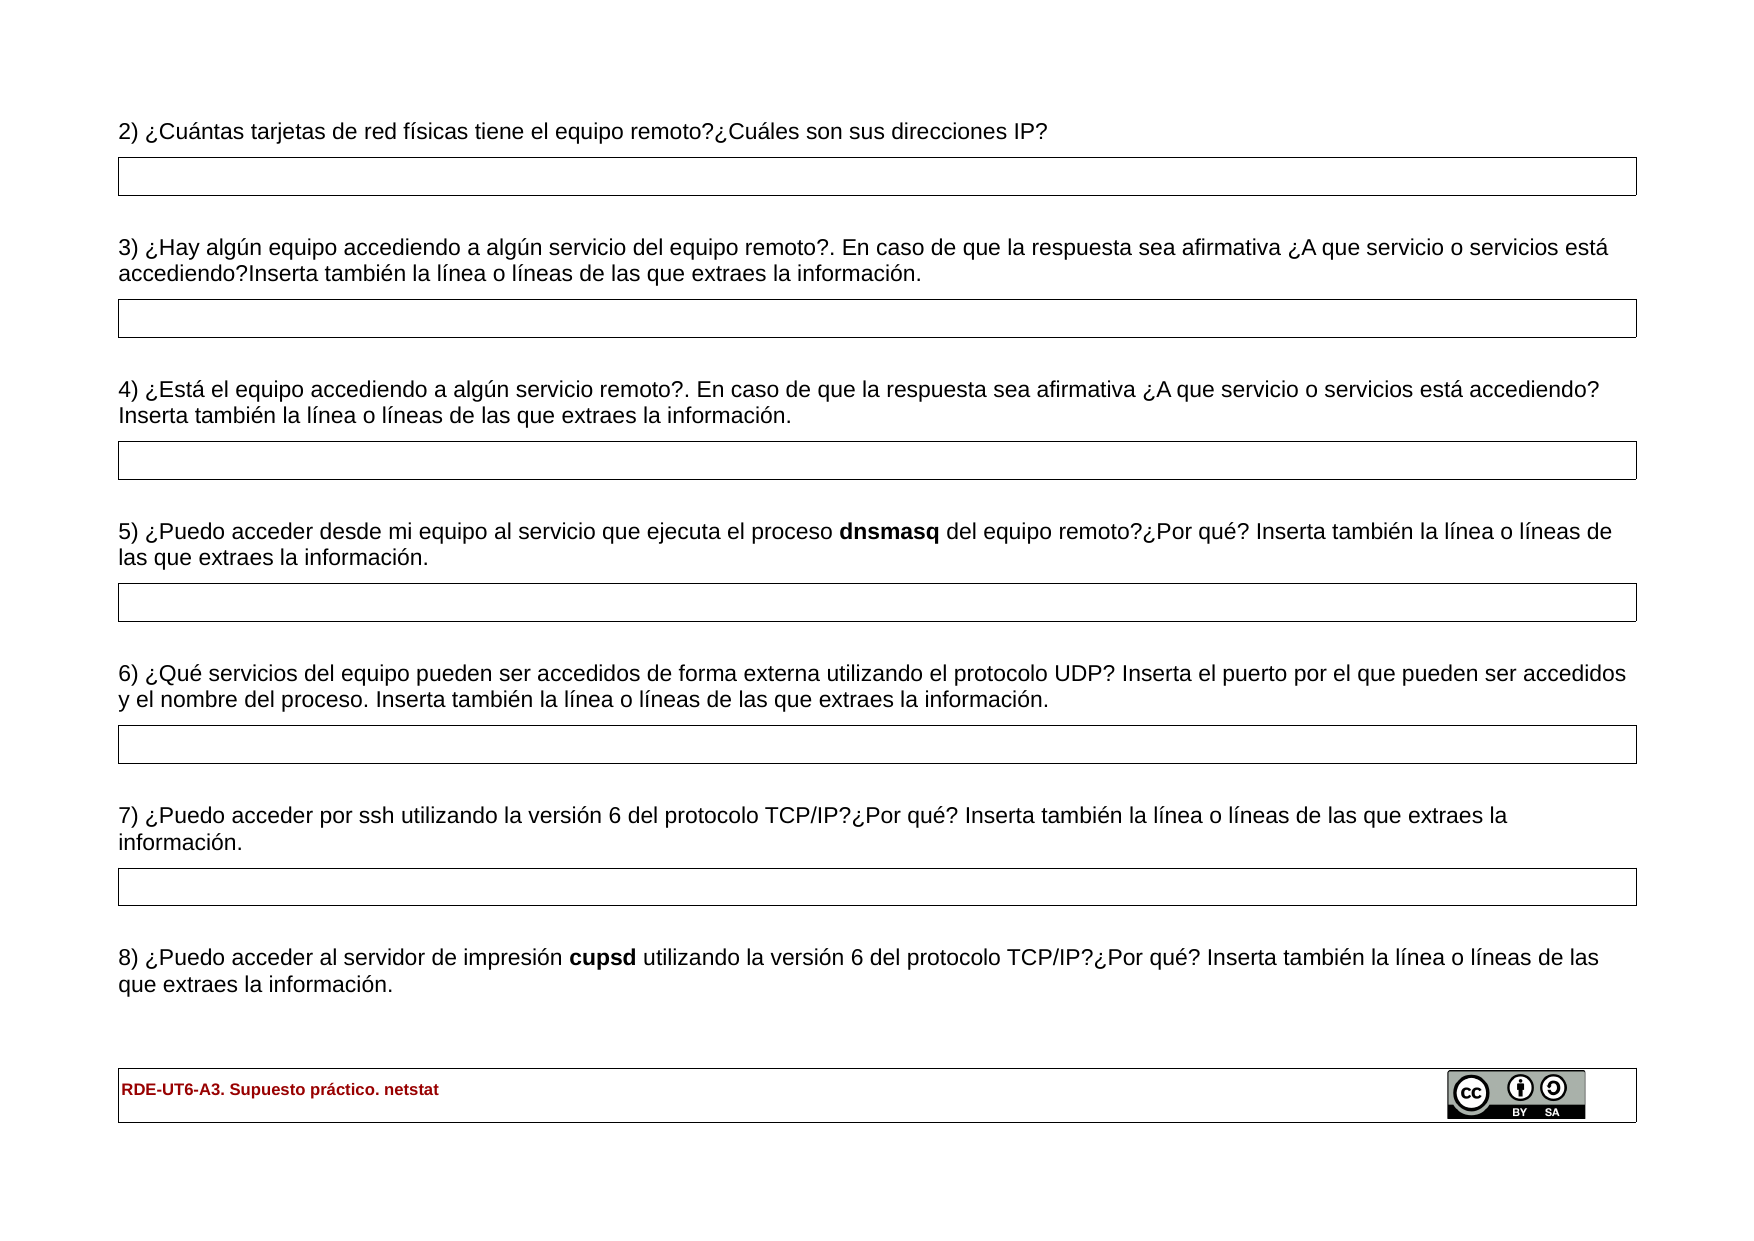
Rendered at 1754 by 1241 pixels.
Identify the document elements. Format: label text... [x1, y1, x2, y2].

table_header [119, 726, 1636, 763]
table_header [119, 158, 1636, 195]
text 5) ¿Puedo acceder desde mi equipo al servicio que ejecuta el proceso dnsmasq del equipo remoto?¿Por qué? Inserta también la línea o líneas de las que extraes la información. [118, 518, 1636, 571]
text 7) ¿Puedo acceder por ssh utilizando la versión 6 del protocolo TCP/IP?¿Por qué? Inserta también la línea o líneas de las que extraes la información. [118, 802, 1636, 855]
table_header [119, 442, 1636, 479]
text 3) ¿Hay algún equipo accediendo a algún servicio del equipo remoto?. En caso de que la respuesta sea afirmativa ¿A que servicio o servicios está accediendo?Inserta también la línea o líneas de las que extraes la información. [118, 234, 1636, 287]
text 6) ¿Qué servicios del equipo pueden ser accedidos de forma externa utilizando el protocolo UDP? Inserta el puerto por el que pueden ser accedidos y el nombre del proceso. Inserta también la línea o líneas de las que extraes la información. [118, 660, 1636, 713]
table_header [119, 300, 1636, 337]
table_header [119, 869, 1636, 905]
text 4) ¿Está el equipo accediendo a algún servicio remoto?. En caso de que la respuesta sea afirmativa ¿A que servicio o servicios está accediendo?Inserta también la línea o líneas de las que extraes la información. [118, 376, 1636, 429]
picture [1447, 1070, 1586, 1119]
text 2) ¿Cuántas tarjetas de red físicas tiene el equipo remoto?¿Cuáles son sus direcciones IP? [118, 118, 1636, 144]
text 8) ¿Puedo acceder al servidor de impresión cupsd utilizando la versión 6 del protocolo TCP/IP?¿Por qué? Inserta también la línea o líneas de las que extraes la información. [118, 944, 1636, 997]
table_header [119, 584, 1636, 621]
